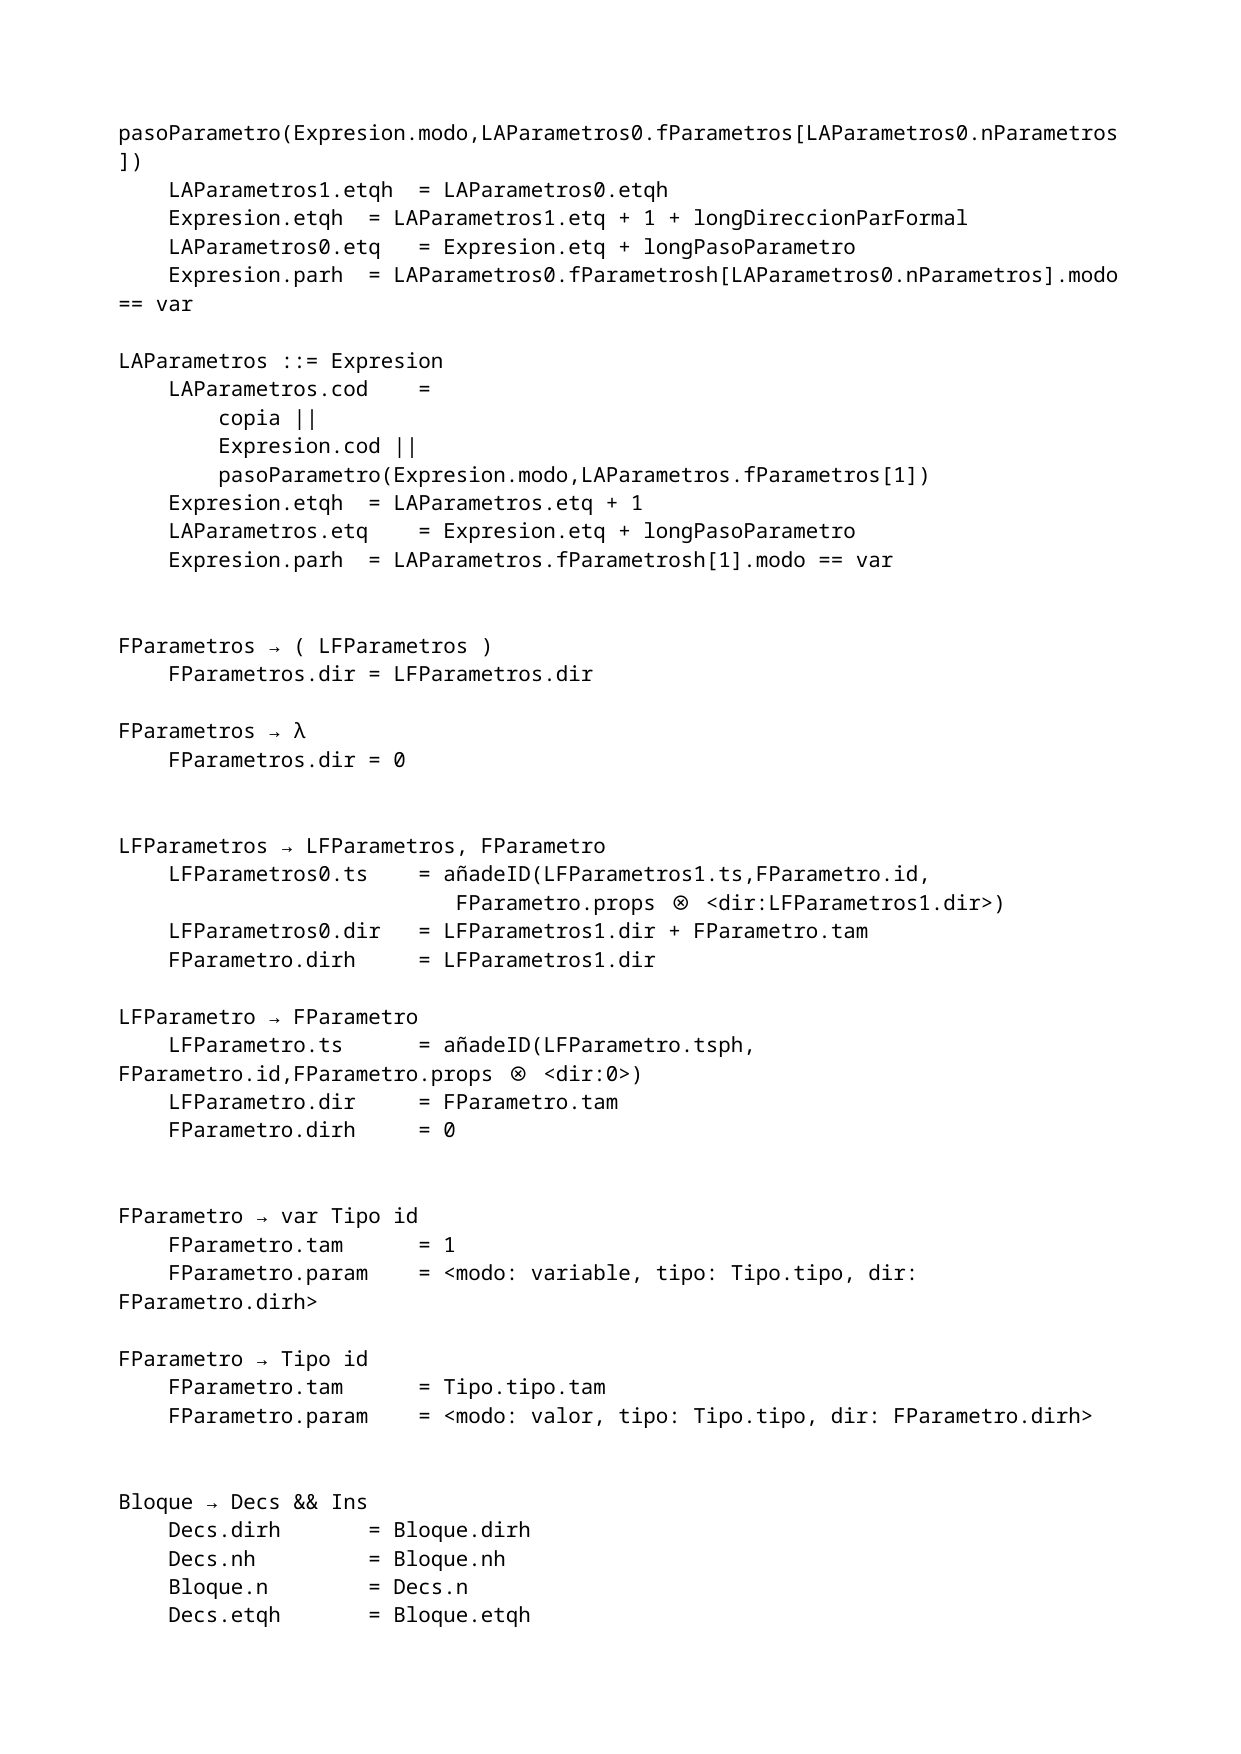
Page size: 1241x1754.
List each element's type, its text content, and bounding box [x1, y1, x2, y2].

text Expresion.etqh = LAParametros.etq + 1 [118, 488, 1122, 517]
text LAParametros.cod = [118, 374, 1122, 403]
text FParametro.tam = Tipo.tipo.tam [118, 1372, 1122, 1401]
text FParametro.dirh = 0 [118, 1116, 1122, 1144]
text LFParametro → FParametro [118, 1002, 1122, 1030]
text copia || [118, 403, 1122, 431]
text Expresion.parh = LAParametros.fParametrosh[1].modo == var [118, 545, 1122, 573]
text Bloque → Decs && Ins [118, 1487, 1122, 1515]
text FParametro.param = <modo: valor, tipo: Tipo.tipo, dir: FParametro.dirh> [118, 1401, 1122, 1429]
text FParametros → λ [118, 717, 1122, 745]
text FParametros.dir = 0 [118, 745, 1122, 773]
text Decs.dirh = Bloque.dirh [118, 1515, 1122, 1544]
text FParametros → ( LFParametros ) [118, 631, 1122, 659]
text Decs.etqh = Bloque.etqh [118, 1601, 1122, 1629]
text LAParametros.etq = Expresion.etq + longPasoParametro [118, 517, 1122, 545]
text FParametro.dirh = LFParametros1.dir [118, 945, 1122, 973]
text LFParametro.ts = añadeID(LFParametro.tsph, FParametro.id,FParametro.props ⊗ <dir:0>) [118, 1030, 1122, 1087]
text LFParametro.dir = FParametro.tam [118, 1087, 1122, 1116]
text LAParametros1.etqh = LAParametros0.etqh [118, 175, 1122, 203]
text Expresion.cod || [118, 431, 1122, 460]
text pasoParametro(Expresion.modo,LAParametros0.fParametros[LAParametros0.nParametros]) [118, 118, 1122, 175]
text FParametro.tam = 1 [118, 1230, 1122, 1258]
text LAParametros0.etq = Expresion.etq + longPasoParametro [118, 232, 1122, 260]
text LFParametros0.dir = LFParametros1.dir + FParametro.tam [118, 916, 1122, 945]
text FParametro → Tipo id [118, 1344, 1122, 1372]
text Expresion.etqh = LAParametros1.etq + 1 + longDireccionParFormal [118, 203, 1122, 232]
text pasoParametro(Expresion.modo,LAParametros.fParametros[1]) [118, 460, 1122, 488]
text Decs.nh = Bloque.nh [118, 1544, 1122, 1572]
text LAParametros ::= Expresion [118, 346, 1122, 374]
text FParametro.props ⊗ <dir:LFParametros1.dir>) [118, 888, 1122, 916]
text Expresion.parh = LAParametros0.fParametrosh[LAParametros0.nParametros].modo == var [118, 260, 1122, 317]
text FParametro.param = <modo: variable, tipo: Tipo.tipo, dir: FParametro.dirh> [118, 1258, 1122, 1315]
text Bloque.n = Decs.n [118, 1572, 1122, 1601]
text LFParametros → LFParametros, FParametro [118, 831, 1122, 859]
text FParametro → var Tipo id [118, 1202, 1122, 1230]
text LFParametros0.ts = añadeID(LFParametros1.ts,FParametro.id, [118, 859, 1122, 888]
text FParametros.dir = LFParametros.dir [118, 659, 1122, 688]
